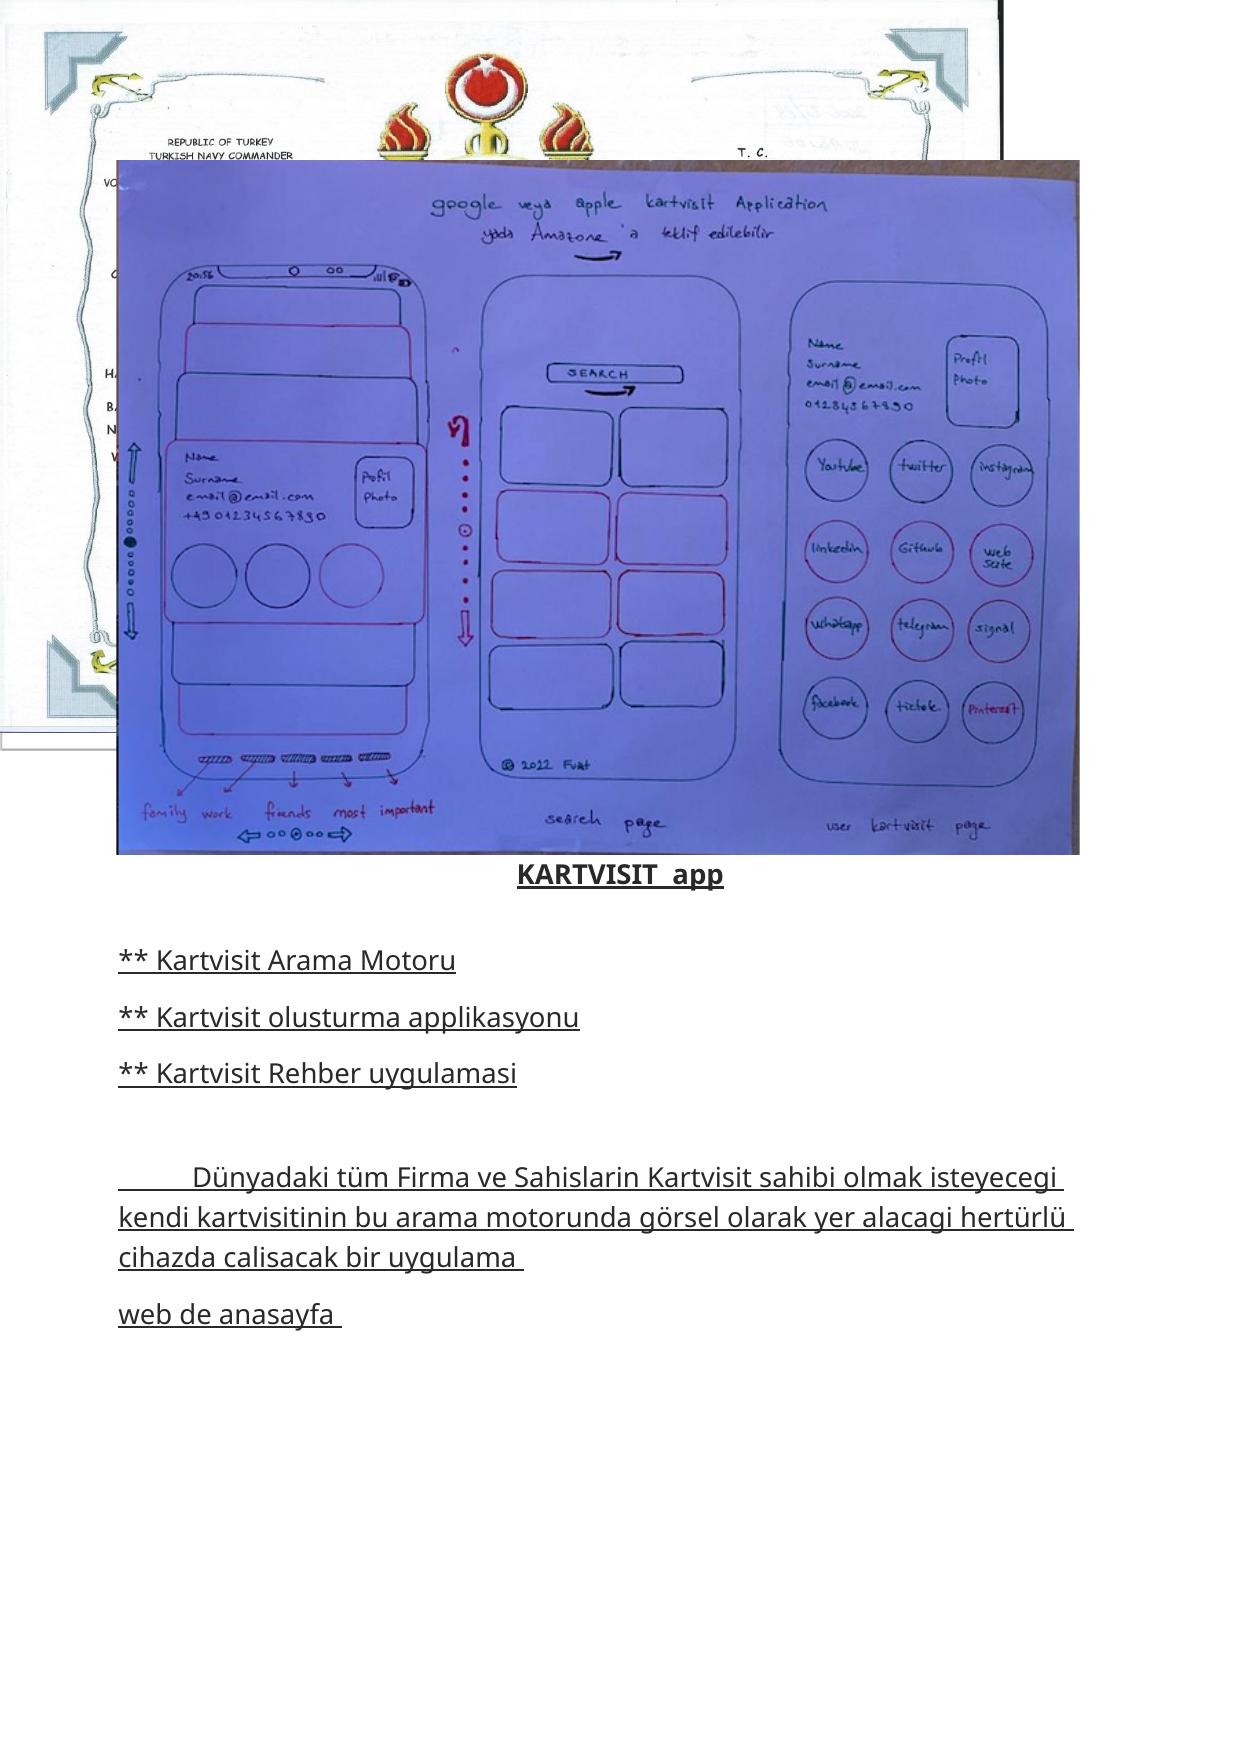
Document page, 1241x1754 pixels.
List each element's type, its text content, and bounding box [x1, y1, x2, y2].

text ** Kartvisit Arama Motoru [118, 941, 1122, 978]
text Dünyadaki tüm Firma ve Sahislarin Kartvisit sahibi olmak isteyecegi kendi kartvisitinin bu arama motorunda görsel olarak yer alacagi hertürlü cihazda calisacak bir uygulama [118, 1158, 1122, 1275]
text ** Kartvisit olusturma applikasyonu [118, 998, 1122, 1035]
text web de anasayfa [118, 1295, 1122, 1332]
text KARTVISIT app [118, 118, 1122, 922]
text ** Kartvisit Rehber uygulamasi [118, 1054, 1122, 1092]
picture [0, 0, 1080, 855]
